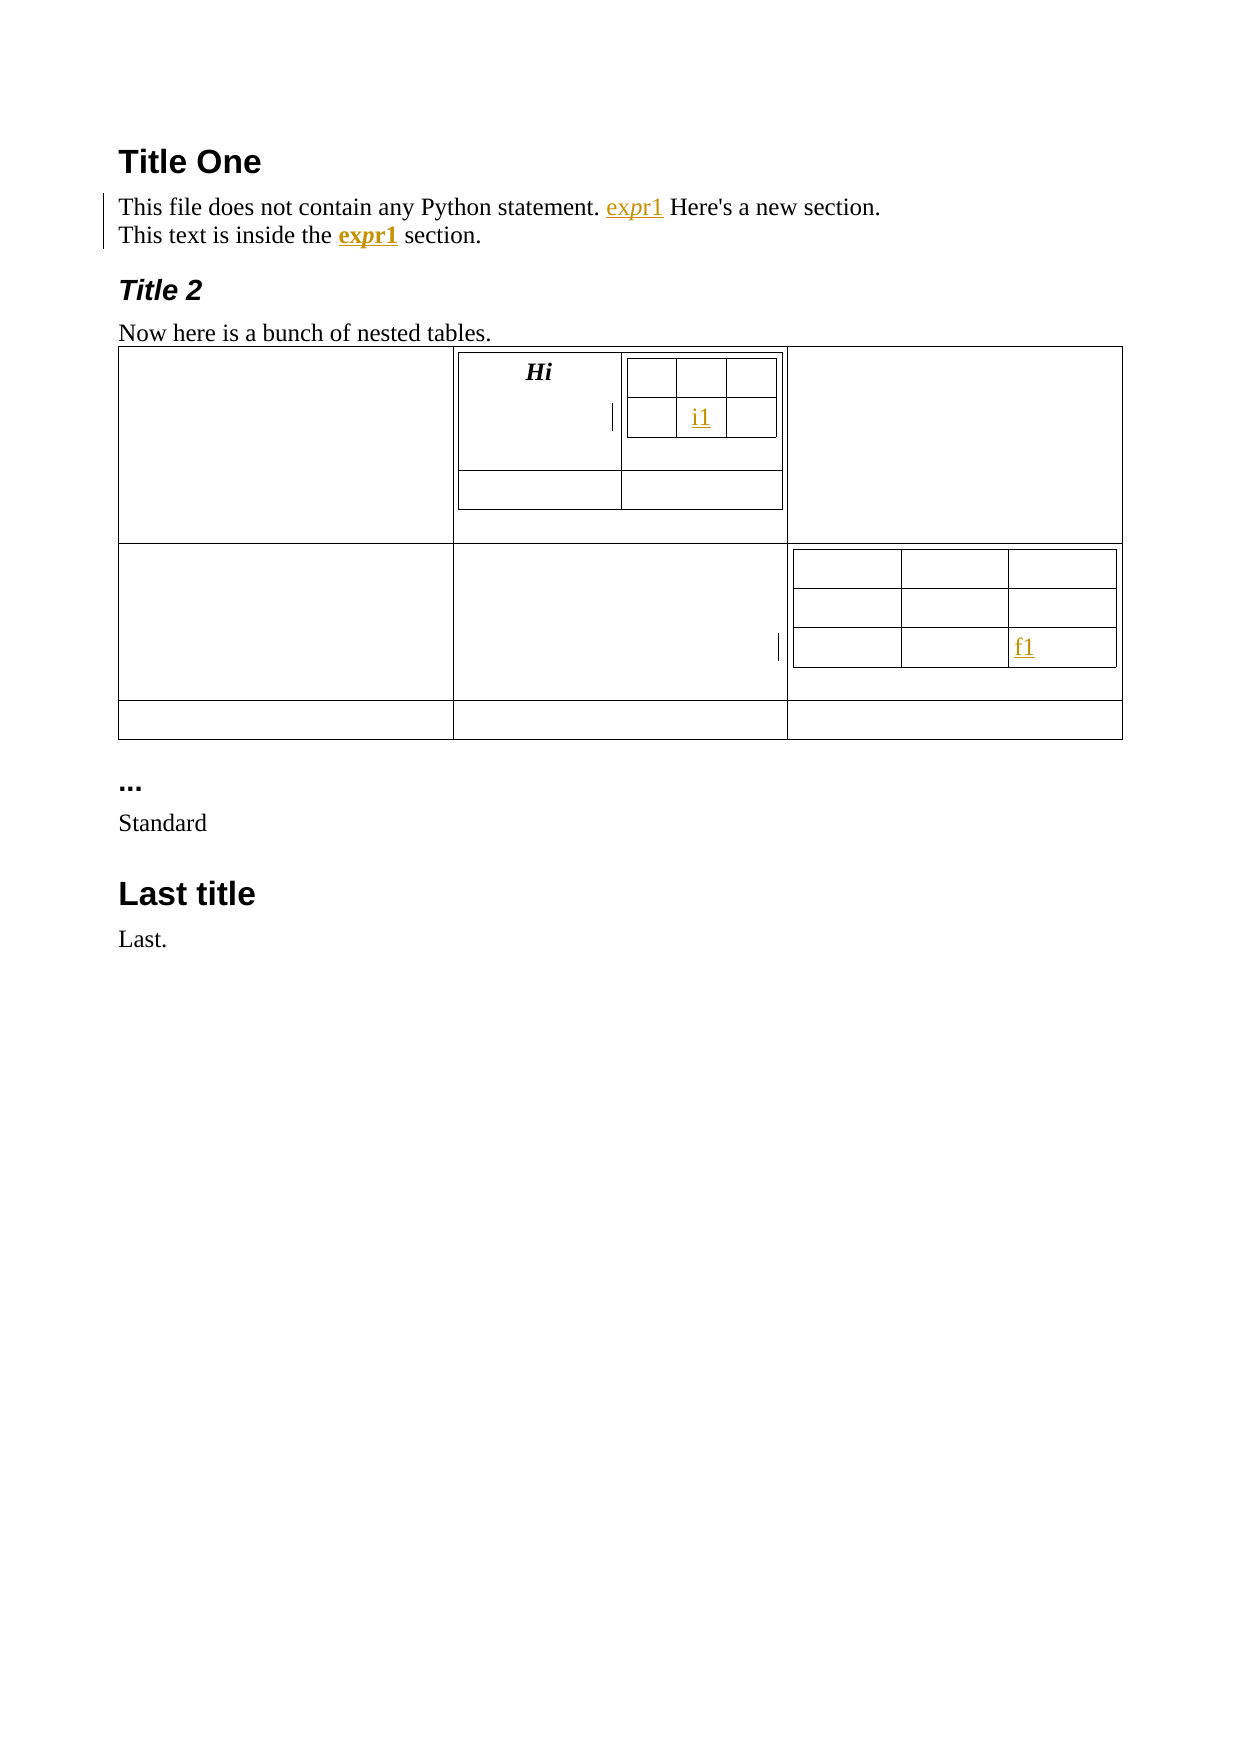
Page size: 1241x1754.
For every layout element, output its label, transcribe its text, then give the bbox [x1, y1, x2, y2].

table_cell [119, 544, 453, 700]
subtitle Title One [118, 143, 1122, 181]
table_cell [788, 544, 1122, 700]
table_cell [727, 398, 776, 437]
table_cell [622, 471, 782, 509]
table_header Hi [459, 353, 621, 470]
table_cell f1 [1009, 628, 1116, 667]
text This file does not contain any Python statement. expr1 Here's a new section. [118, 193, 1122, 221]
table_cell [902, 589, 1008, 627]
subtitle Title 2 [118, 273, 1122, 306]
text Last. [118, 925, 1122, 952]
table_header [727, 359, 776, 397]
table_header [119, 347, 453, 543]
table_cell [454, 544, 787, 700]
table_header [794, 550, 901, 588]
table_cell [459, 471, 621, 509]
table_cell i1 [677, 398, 726, 437]
table_header [1009, 550, 1116, 588]
table_cell [1009, 589, 1116, 627]
table_header [902, 550, 1008, 588]
table_header [454, 347, 787, 543]
table_cell [794, 628, 901, 667]
table_cell [628, 398, 676, 437]
subtitle ... [118, 764, 1122, 797]
table_cell [788, 701, 1122, 739]
table_header [622, 353, 782, 470]
table_header [677, 359, 726, 397]
table_cell [454, 701, 787, 739]
text Now here is a bunch of nested tables. [118, 319, 1122, 346]
table_cell [119, 701, 453, 739]
text This text is inside the expr1 section. [118, 221, 1122, 248]
text Standard [118, 809, 1122, 837]
subtitle Last title [118, 875, 1122, 912]
table_cell [794, 589, 901, 627]
table_header [628, 359, 676, 397]
table_header [788, 347, 1122, 543]
table_cell [902, 628, 1008, 667]
